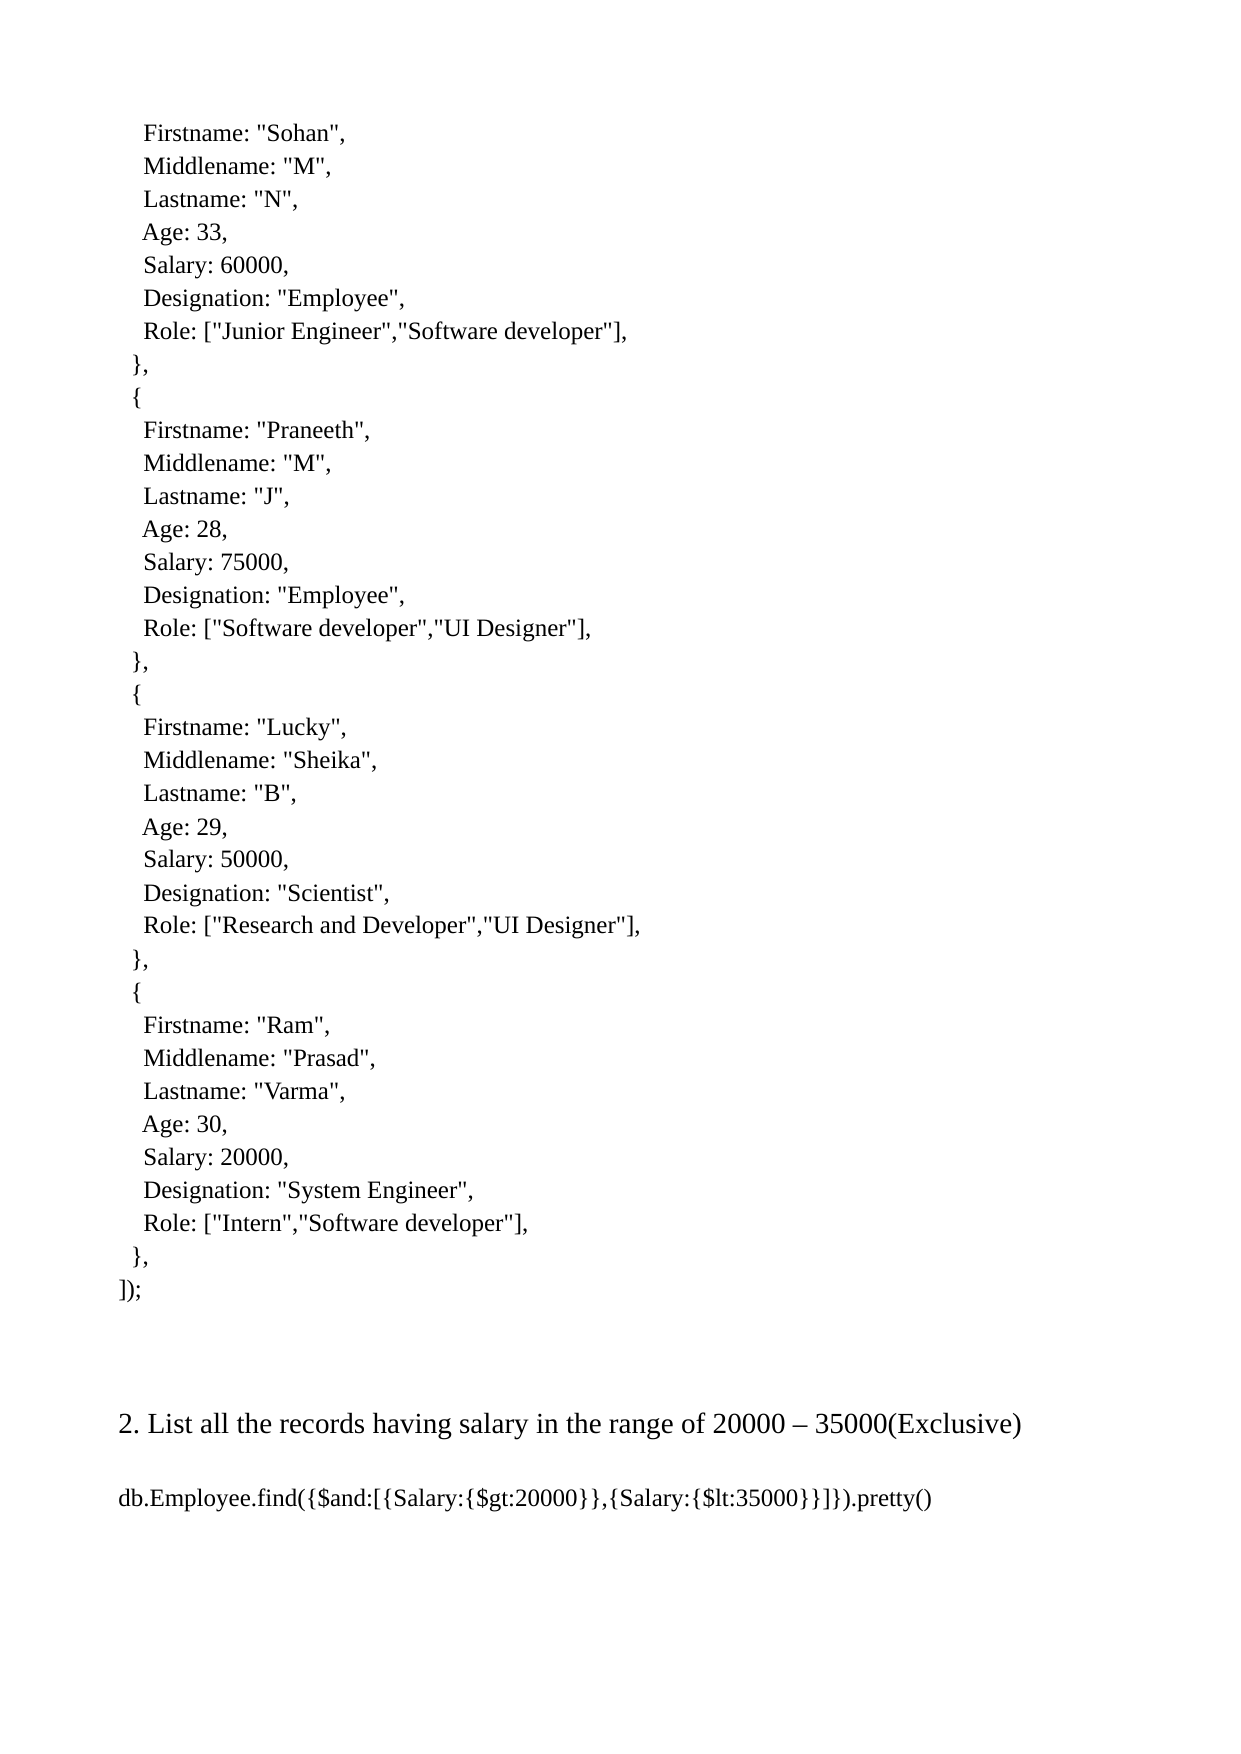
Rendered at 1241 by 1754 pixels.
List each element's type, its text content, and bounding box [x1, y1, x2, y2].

text { [118, 382, 1122, 411]
text Firstname: "Sohan", [118, 118, 1122, 147]
text Role: ["Research and Developer","UI Designer"], [118, 911, 1122, 939]
text Firstname: "Lucky", [118, 712, 1122, 741]
text Role: ["Junior Engineer","Software developer"], [118, 316, 1122, 345]
text Lastname: "J", [118, 481, 1122, 510]
text }, [118, 349, 1122, 378]
text Salary: 20000, [118, 1142, 1122, 1171]
text Role: ["Intern","Software developer"], [118, 1208, 1122, 1237]
text Lastname: "Varma", [118, 1076, 1122, 1104]
text Lastname: "N", [118, 184, 1122, 213]
text }, [118, 944, 1122, 972]
text Age: 28, [118, 514, 1122, 543]
text }, [118, 646, 1122, 675]
text Designation: "Employee", [118, 283, 1122, 312]
text { [118, 679, 1122, 708]
text Age: 30, [118, 1109, 1122, 1137]
text Middlename: "M", [118, 448, 1122, 477]
text Lastname: "B", [118, 778, 1122, 807]
text Salary: 60000, [118, 250, 1122, 279]
text Firstname: "Ram", [118, 1010, 1122, 1038]
text Designation: "System Engineer", [118, 1175, 1122, 1203]
text Designation: "Scientist", [118, 878, 1122, 906]
text ]); [118, 1274, 1122, 1303]
text Salary: 50000, [118, 844, 1122, 873]
text { [118, 977, 1122, 1005]
text }, [118, 1241, 1122, 1269]
text Age: 29, [118, 812, 1122, 840]
text Role: ["Software developer","UI Designer"], [118, 613, 1122, 642]
text Salary: 75000, [118, 547, 1122, 576]
text 2. List all the records having salary in the range of 20000 – 35000(Exclusive) [118, 1406, 1122, 1439]
text db.Employee.find({$and:[{Salary:{$gt:20000}},{Salary:{$lt:35000}}]}).pretty() [118, 1483, 1122, 1512]
text Middlename: "Sheika", [118, 746, 1122, 774]
text Age: 33, [118, 217, 1122, 246]
text Designation: "Employee", [118, 580, 1122, 609]
text Firstname: "Praneeth", [118, 415, 1122, 444]
text Middlename: "M", [118, 151, 1122, 180]
text Middlename: "Prasad", [118, 1043, 1122, 1071]
